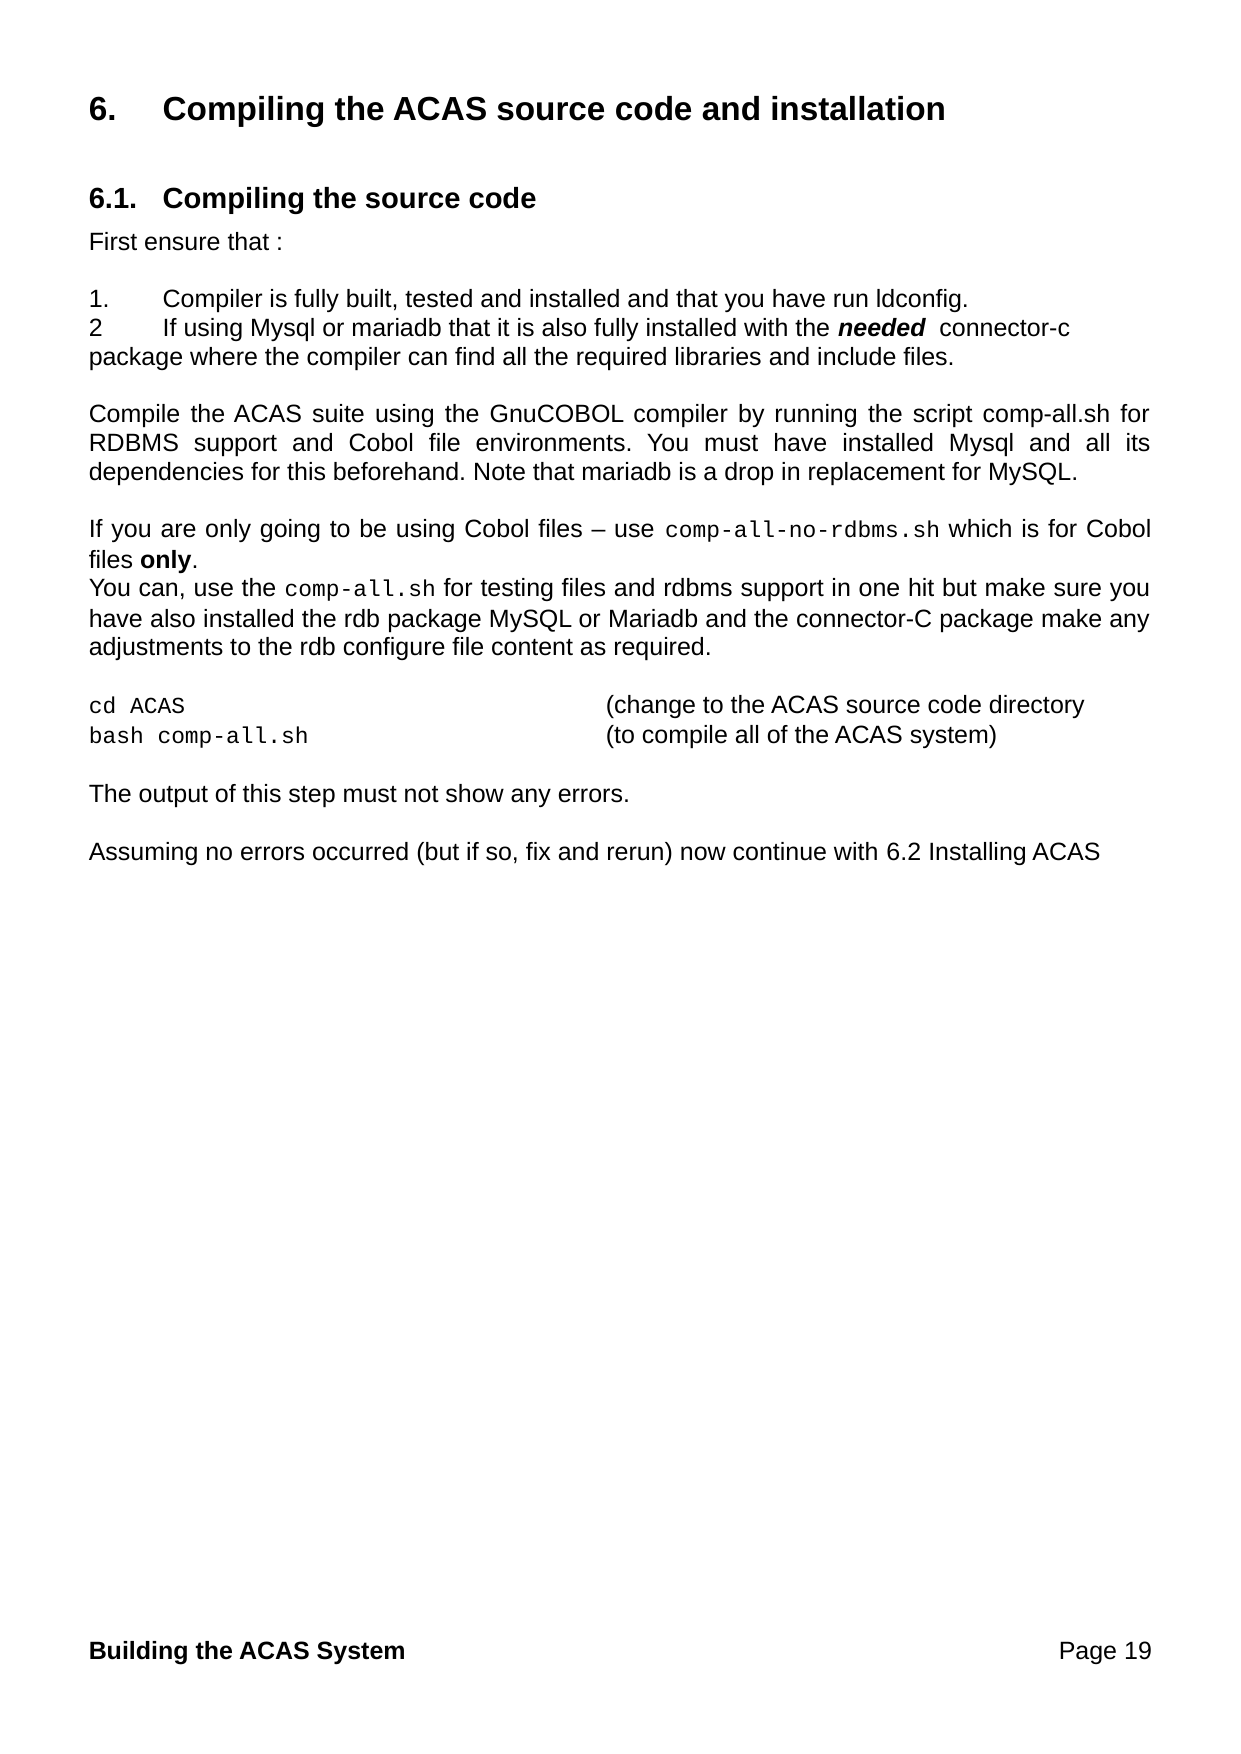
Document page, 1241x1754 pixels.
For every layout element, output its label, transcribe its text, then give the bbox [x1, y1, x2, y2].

text First ensure that : [88, 227, 1152, 256]
text 2 If using Mysql or mariadb that it is also fully installed with the needed connector-c package where the compiler can find all the required libraries and include files. [88, 313, 1152, 371]
text The output of this step must not show any errors. [88, 779, 1152, 808]
text Assuming no errors occurred (but if so, fix and rerun) now continue with 6.2 Installing ACAS [88, 837, 1152, 866]
text If you are only going to be using Cobol files – use comp-all-no-rdbms.sh which is for Cobol files only. [88, 514, 1152, 573]
text You can, use the comp-all.sh for testing files and rdbms support in one hit but make sure you have also installed the rdb package MySQL or Mariadb and the connector-C package make any adjustments to the rdb configure file content as required. [88, 573, 1152, 661]
text Compile the ACAS suite using the GnuCOBOL compiler by running the script comp-all.sh for RDBMS support and Cobol file environments. You must have installed Mysql and all its dependencies for this beforehand. Note that mariadb is a drop in replacement for MySQL. [88, 399, 1152, 486]
subtitle Compiling the ACAS source code and installation [88, 88, 1152, 127]
text bash comp-all.sh (to compile all of the ACAS system) [88, 720, 1152, 751]
text cd ACAS (change to the ACAS source code directory [88, 690, 1152, 720]
text 1. Compiler is fully built, tested and installed and that you have run ldconfig. [88, 284, 1152, 313]
subtitle Compiling the source code [88, 181, 1152, 214]
